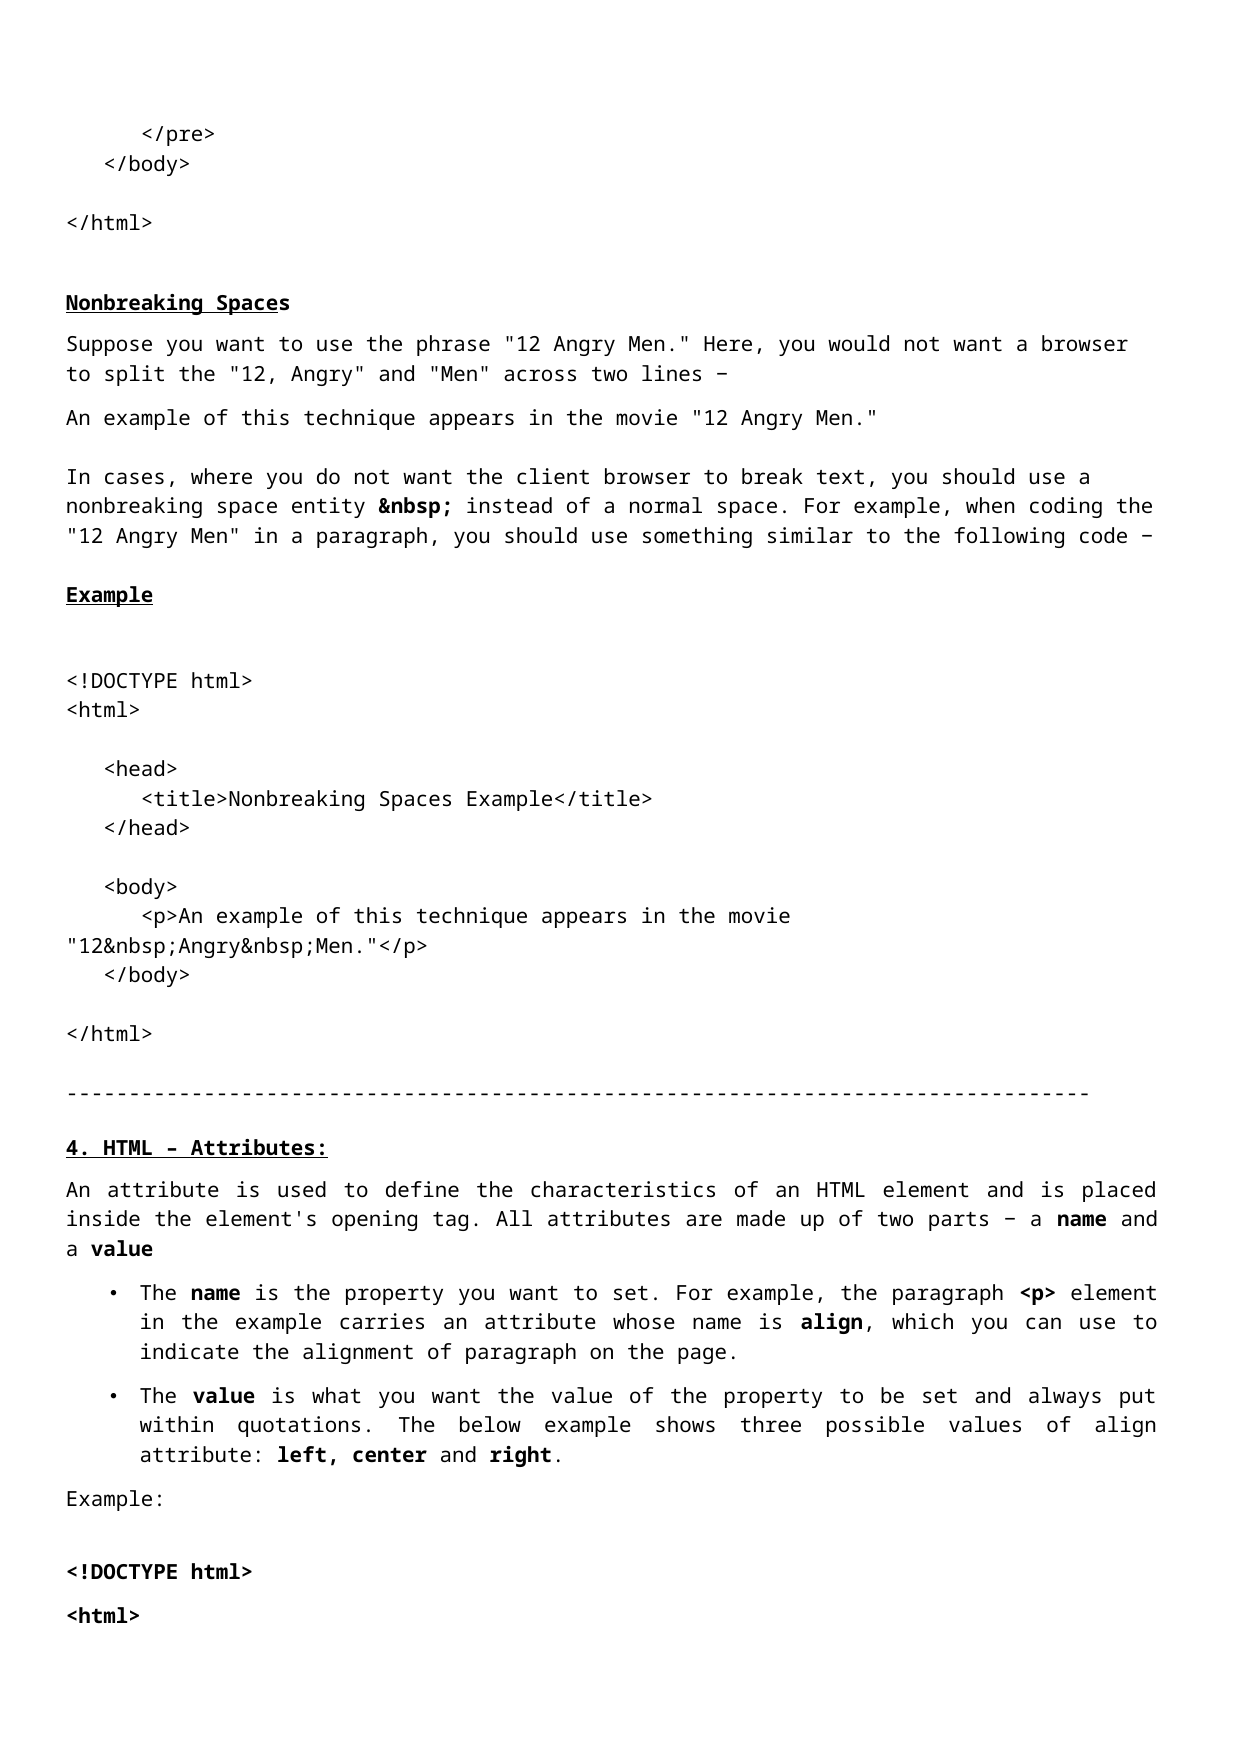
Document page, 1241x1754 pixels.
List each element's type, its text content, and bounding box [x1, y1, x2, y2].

text </body> [66, 959, 1158, 989]
text Suppose you want to use the phrase "12 Angry Men." Here, you would not want a browser to split the "12, Angry" and "Men" across two lines − [66, 328, 1158, 387]
text <html> [66, 1600, 1158, 1630]
list The name is the property you want to set. For example, the paragraph <p> element in the example carries an attribute whose name is align, which you can use to indicate the alignment of paragraph on the page. [110, 1277, 1158, 1365]
text In cases, where you do not want the client browser to break text, you should use a nonbreaking space entity &nbsp; instead of a normal space. For example, when coding the "12 Angry Men" in a paragraph, you should use something similar to the following code − [66, 461, 1158, 549]
subtitle Example [66, 578, 1158, 608]
text <!DOCTYPE html> [66, 664, 1158, 694]
text </html> [66, 207, 1158, 236]
text </pre> [66, 118, 1158, 148]
text </html> [66, 1018, 1158, 1048]
text An attribute is used to define the characteristics of an HTML element and is placed inside the element's opening tag. All attributes are made up of two parts − a name and a value [66, 1174, 1158, 1262]
text <!DOCTYPE html> [66, 1527, 1158, 1586]
text <head> [66, 753, 1158, 782]
text </head> [66, 812, 1158, 841]
text <p>An example of this technique appears in the movie "12&nbsp;Angry&nbsp;Men."</p> [66, 900, 1158, 959]
text </body> [66, 148, 1158, 177]
text <body> [66, 871, 1158, 900]
text <html> [66, 694, 1158, 723]
text <title>Nonbreaking Spaces Example</title> [66, 782, 1158, 812]
text An example of this technique appears in the movie "12 Angry Men." [66, 402, 1158, 431]
text Example: [66, 1483, 1158, 1512]
list The value is what you want the value of the property to be set and always put within quotations. The below example shows three possible values of align attribute: left, center and right. [110, 1380, 1158, 1468]
text ---------------------------------------------------------------------------------- [66, 1077, 1158, 1107]
subtitle Nonbreaking Spaces [66, 286, 1158, 316]
subtitle 4. HTML – Attributes: [66, 1132, 1158, 1161]
